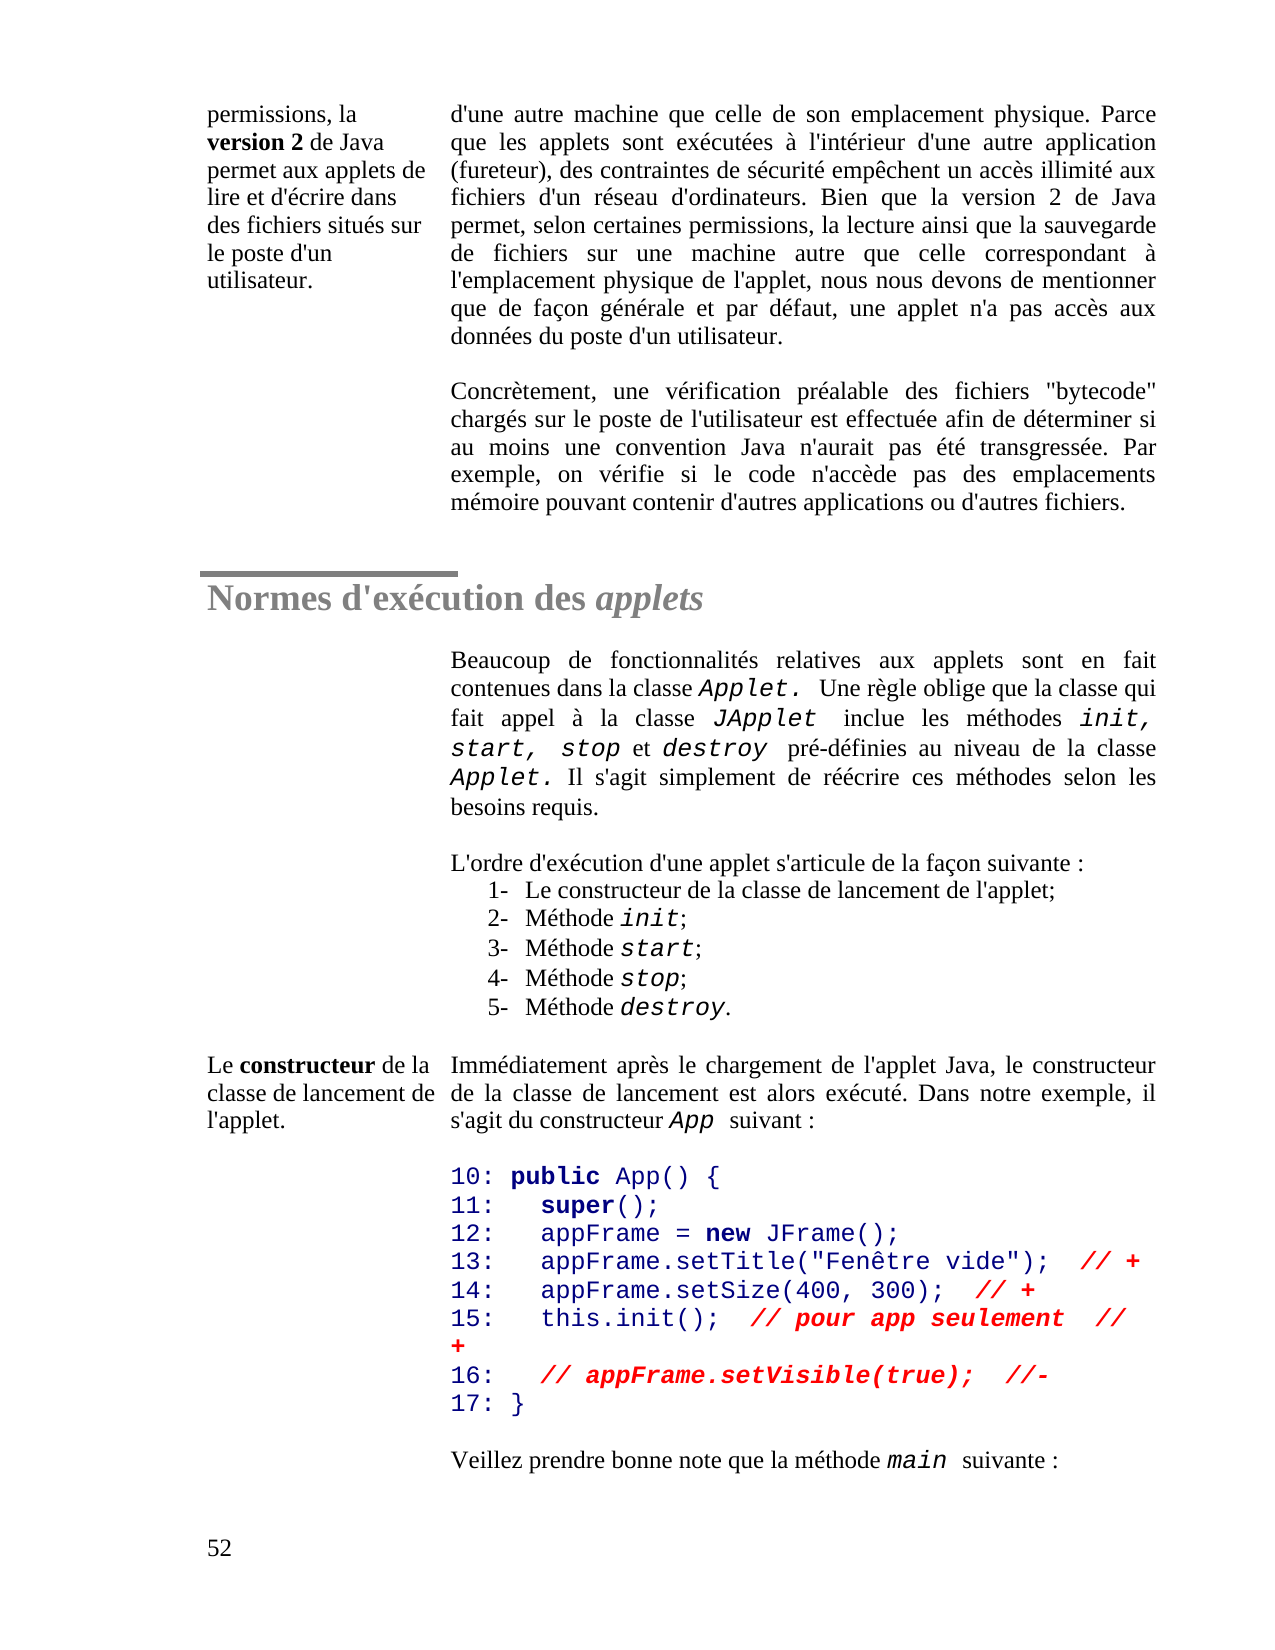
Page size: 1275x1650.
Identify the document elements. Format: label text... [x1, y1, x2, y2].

table_header [200, 571, 458, 577]
table_header Veillez prendre bonne note que la méthode main suivante : [443, 1447, 1164, 1476]
table_header L'ordre d'exécution d'une applet s'articule de la façon suivante : Le constructeur de la classe de lancement de l'applet; Méthode init; Méthode start; Méthode stop; Méthode destroy. [443, 849, 1164, 1023]
table_header [200, 378, 443, 516]
table_header [200, 849, 443, 1023]
table_header Beaucoup de fonctionnalités relatives aux applets sont en fait contenues dans la classe Applet. Une règle oblige que la classe qui fait appel à la classe JApplet inclue les méthodes init, start, stop et destroy pré-définies au niveau de la classe Applet. Il s'agit simplement de réécrire ces méthodes selon les besoins requis. [443, 646, 1164, 821]
table_header Immédiatement après le chargement de l'applet Java, le constructeur de la classe de lancement est alors exécuté. Dans notre exemple, il s'agit du constructeur App suivant : [443, 1051, 1164, 1136]
subtitle Normes d'exécution des applets [207, 577, 1157, 619]
table_header Concrètement, une vérification préalable des fichiers "bytecode" chargés sur le poste de l'utilisateur est effectuée afin de déterminer si au moins une convention Java n'aurait pas été transgressée. Par exemple, on vérifie si le code n'accède pas des emplacements mémoire pouvant contenir d'autres applications ou d'autres fichiers. [443, 378, 1164, 516]
table_header [200, 1164, 443, 1419]
table_header [200, 1447, 443, 1476]
table_header [200, 646, 443, 821]
table_header permissions, la version 2 de Java permet aux applets de lire et d'écrire dans des fichiers situés sur le poste d'un utilisateur. [200, 100, 443, 350]
table_header Le constructeur de la classe de lancement de l'applet. [200, 1051, 443, 1136]
table_header d'une autre machine que celle de son emplacement physique. Parce que les applets sont exécutées à l'intérieur d'une autre application (fureteur), des contraintes de sécurité empêchent un accès illimité aux fichiers d'un réseau d'ordinateurs. Bien que la version 2 de Java permet, selon certaines permissions, la lecture ainsi que la sauvegarde de fichiers sur une machine autre que celle correspondant à l'emplacement physique de l'applet, nous nous devons de mentionner que de façon générale et par défaut, une applet n'a pas accès aux données du poste d'un utilisateur. [443, 100, 1164, 350]
table_header 10: public App() { 11: super(); 12: appFrame = new JFrame(); 13: appFrame.setTitle("Fenêtre vide"); // + 14: appFrame.setSize(400, 300); // + 15: this.init(); // pour app seulement // + 16: // appFrame.setVisible(true); //- 17: } [443, 1164, 1164, 1419]
